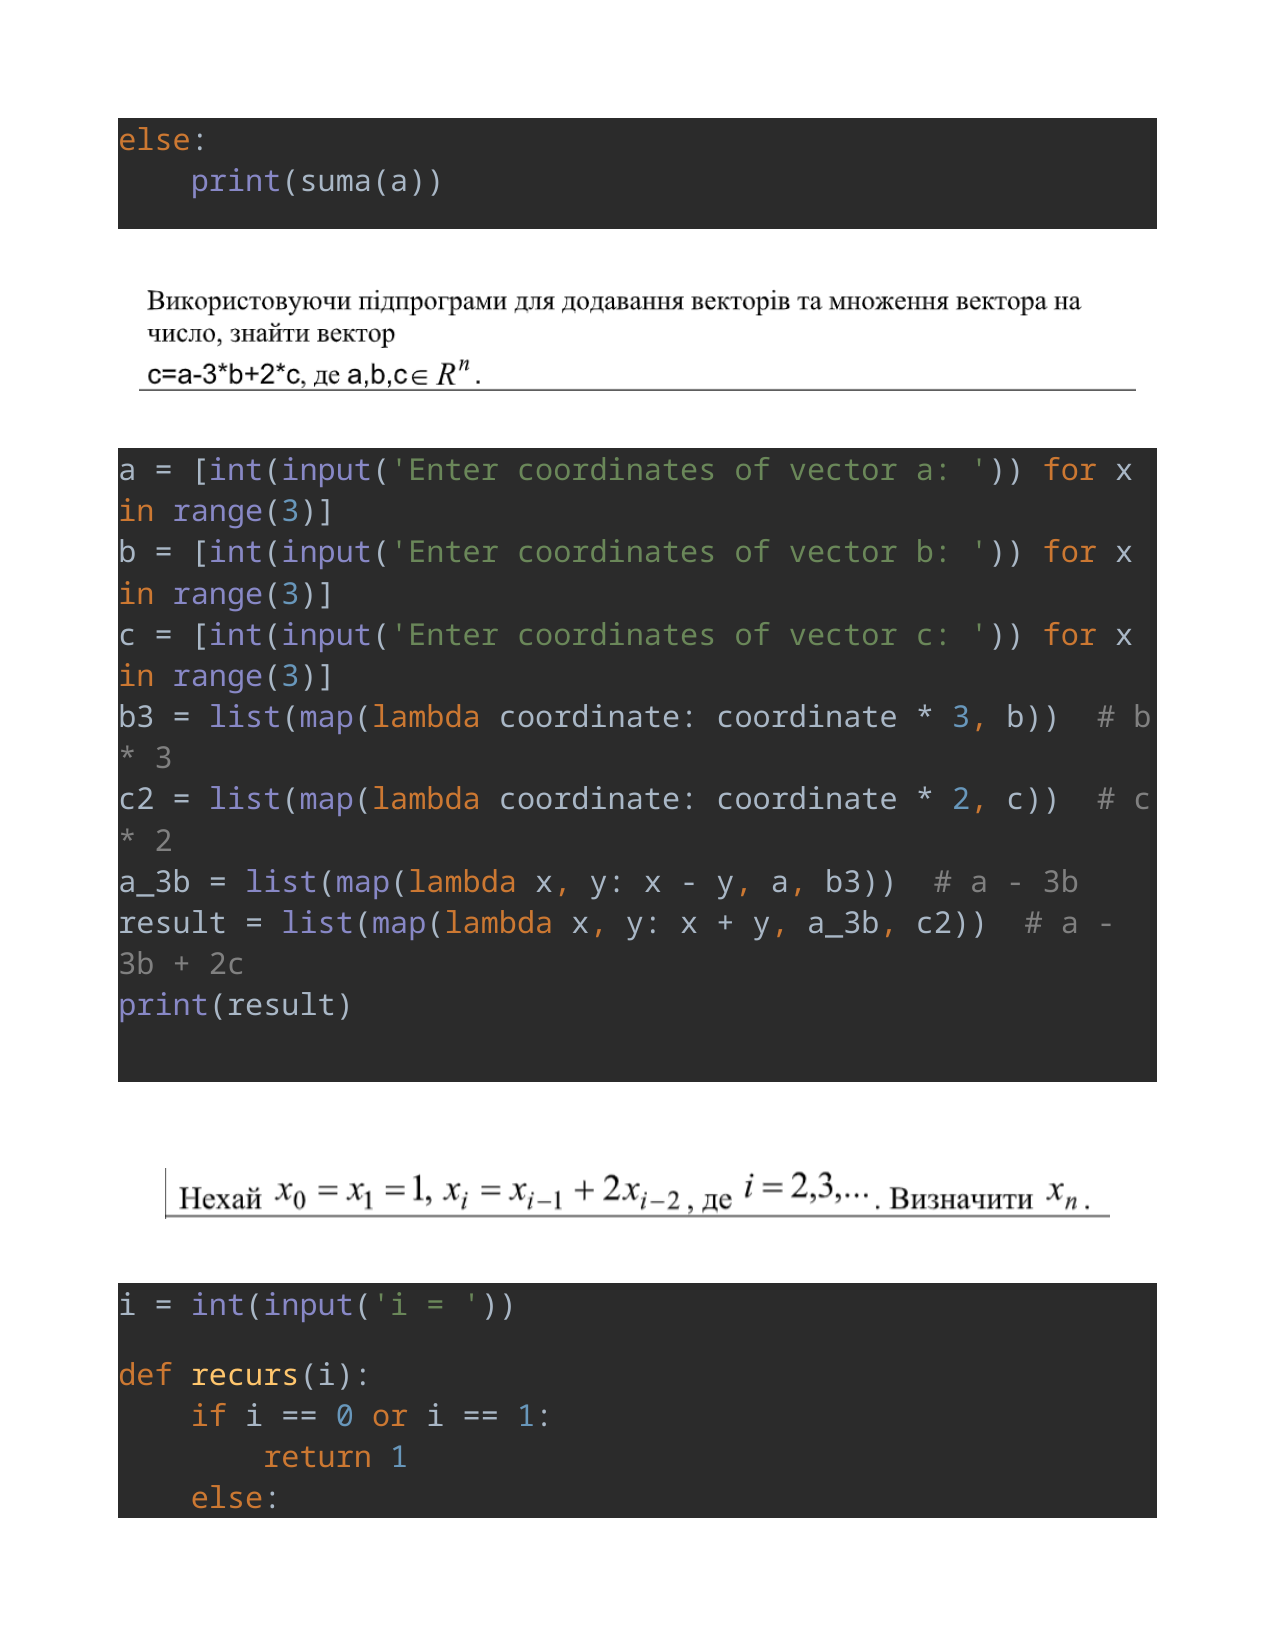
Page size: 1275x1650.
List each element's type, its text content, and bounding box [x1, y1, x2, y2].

picture [165, 1168, 1110, 1219]
text i = int(input('i = ')) def recurs(i): if i == 0 or i == 1: return 1 else: [118, 1283, 1157, 1518]
picture [139, 286, 1136, 391]
text else: print(suma(a)) [118, 118, 1157, 229]
text a = [int(input('Enter coordinates of vector a: ')) for x in range(3)] b = [int(input('Enter coordinates of vector b: ')) for x in range(3)] c = [int(input('Enter coordinates of vector c: ')) for x in range(3)] b3 = list(map(lambda coordinate: coordinate * 3, b)) # b * 3 c2 = list(map(lambda coordinate: coordinate * 2, c)) # c * 2 a_3b = list(map(lambda x, y: x - y, a, b3)) # a - 3b result = list(map(lambda x, y: x + y, a_3b, c2)) # a - 3b + 2c print(result) [118, 448, 1157, 1024]
